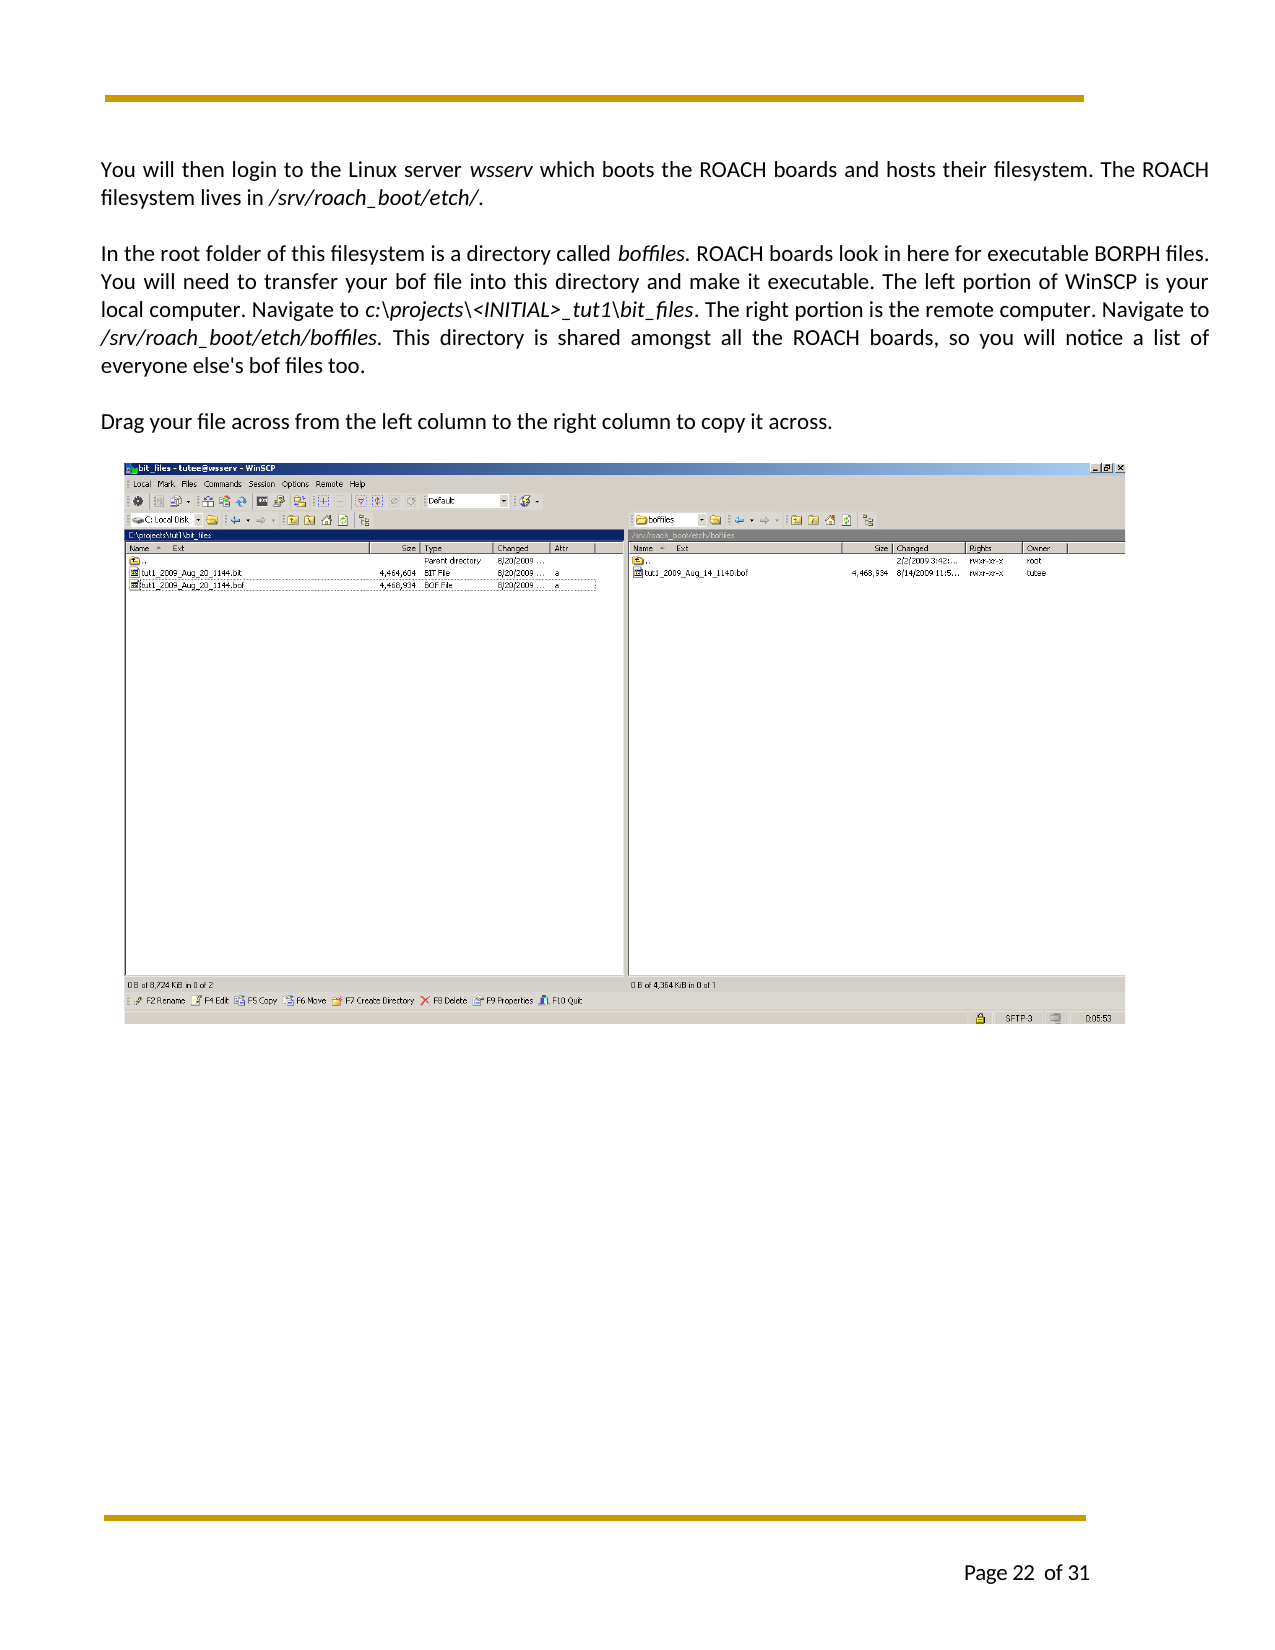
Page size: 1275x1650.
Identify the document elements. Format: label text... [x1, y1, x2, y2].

text You will then login to the Linux server wsserv which boots the ROACH boards and hosts their filesystem. The ROACH filesystem lives in /srv/roach_boot/etch/. [101, 155, 1211, 211]
picture [124, 463, 1126, 1024]
text In the root folder of this filesystem is a directory called boffiles. ROACH boards look in here for executable BORPH files. You will need to transfer your bof file into this directory and make it executable. The left portion of WinSCP is your local computer. Navigate to c:\projects\<INITIAL>_tut1\bit_files. The right portion is the remote computer. Navigate to /srv/roach_boot/etch/boffiles. This directory is shared amongst all the ROACH boards, so you will notice a list of everyone else's bof files too. [101, 239, 1211, 379]
text Drag your file across from the left column to the right column to copy it across. [101, 407, 1211, 435]
